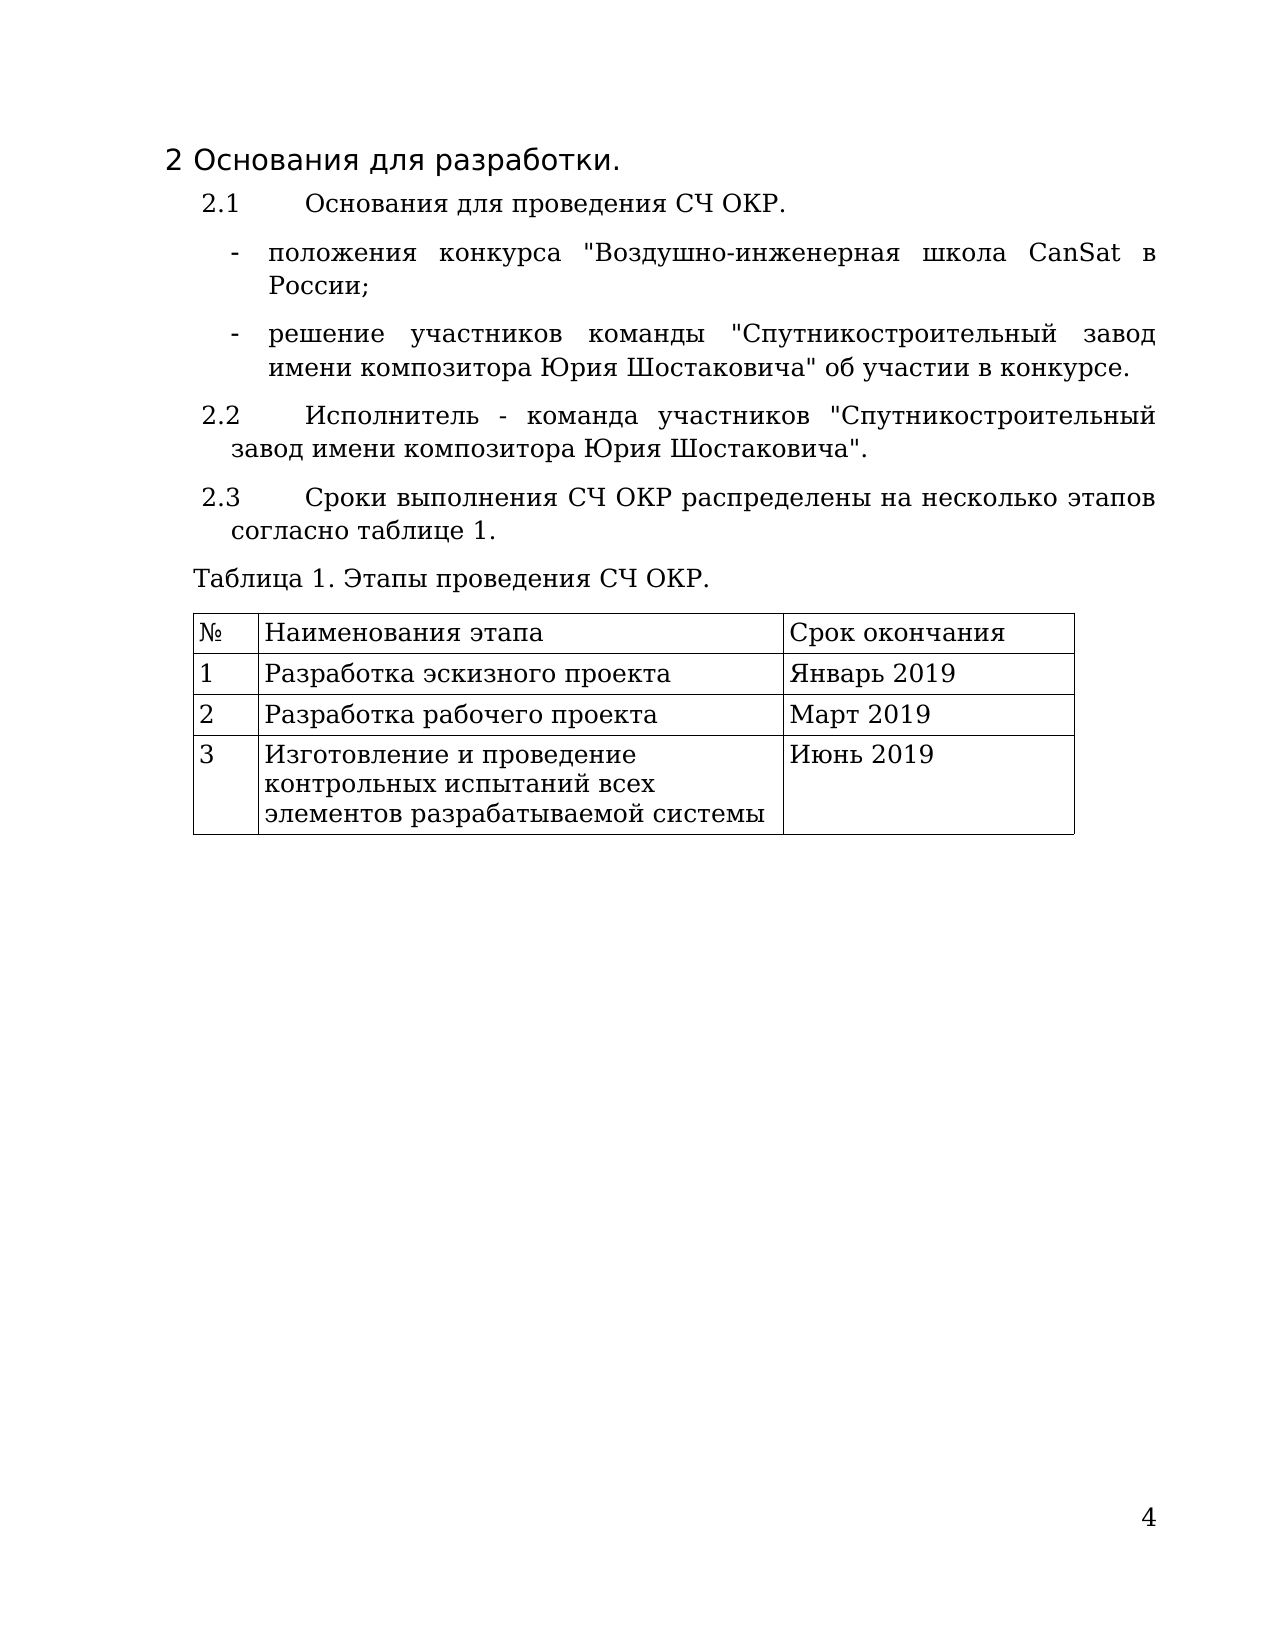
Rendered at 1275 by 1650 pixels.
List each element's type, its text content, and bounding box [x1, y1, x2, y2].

table_cell Январь 2019 [784, 654, 1074, 694]
list решение участников команды "Спутникостроительный завод имени композитора Юрия Шостаковича" об участии в конкурсе. [231, 319, 1157, 382]
list положения конкурса "Воздушно-инженерная школа CanSat в России; [231, 238, 1157, 300]
table_cell Разработка рабочего проекта [259, 695, 783, 735]
table_cell Изготовление и проведение контрольных испытаний всех элементов разрабатываемой системы [259, 736, 783, 834]
list Исполнитель - команда участников "Спутникостроительный завод имени композитора Юрия Шостаковича". [193, 401, 1157, 464]
table_cell 3 [194, 736, 258, 834]
table_cell Июнь 2019 [784, 736, 1074, 834]
table_cell Разработка эскизного проекта [259, 654, 783, 694]
table_cell 2 [194, 695, 258, 735]
list Основания для проведения СЧ ОКР. [193, 189, 1157, 219]
list Сроки выполнения СЧ ОКР распределены на несколько этапов согласно таблице 1. [193, 483, 1157, 545]
table_header № [194, 614, 258, 653]
table_header Наименования этапа [259, 614, 783, 653]
table_cell Март 2019 [784, 695, 1074, 735]
table_header Срок окончания [784, 614, 1074, 653]
table_cell 1 [194, 654, 258, 694]
list Таблица 1. Этапы проведения СЧ ОКР. [156, 564, 1157, 593]
subtitle Основания для разработки. [156, 143, 1157, 177]
